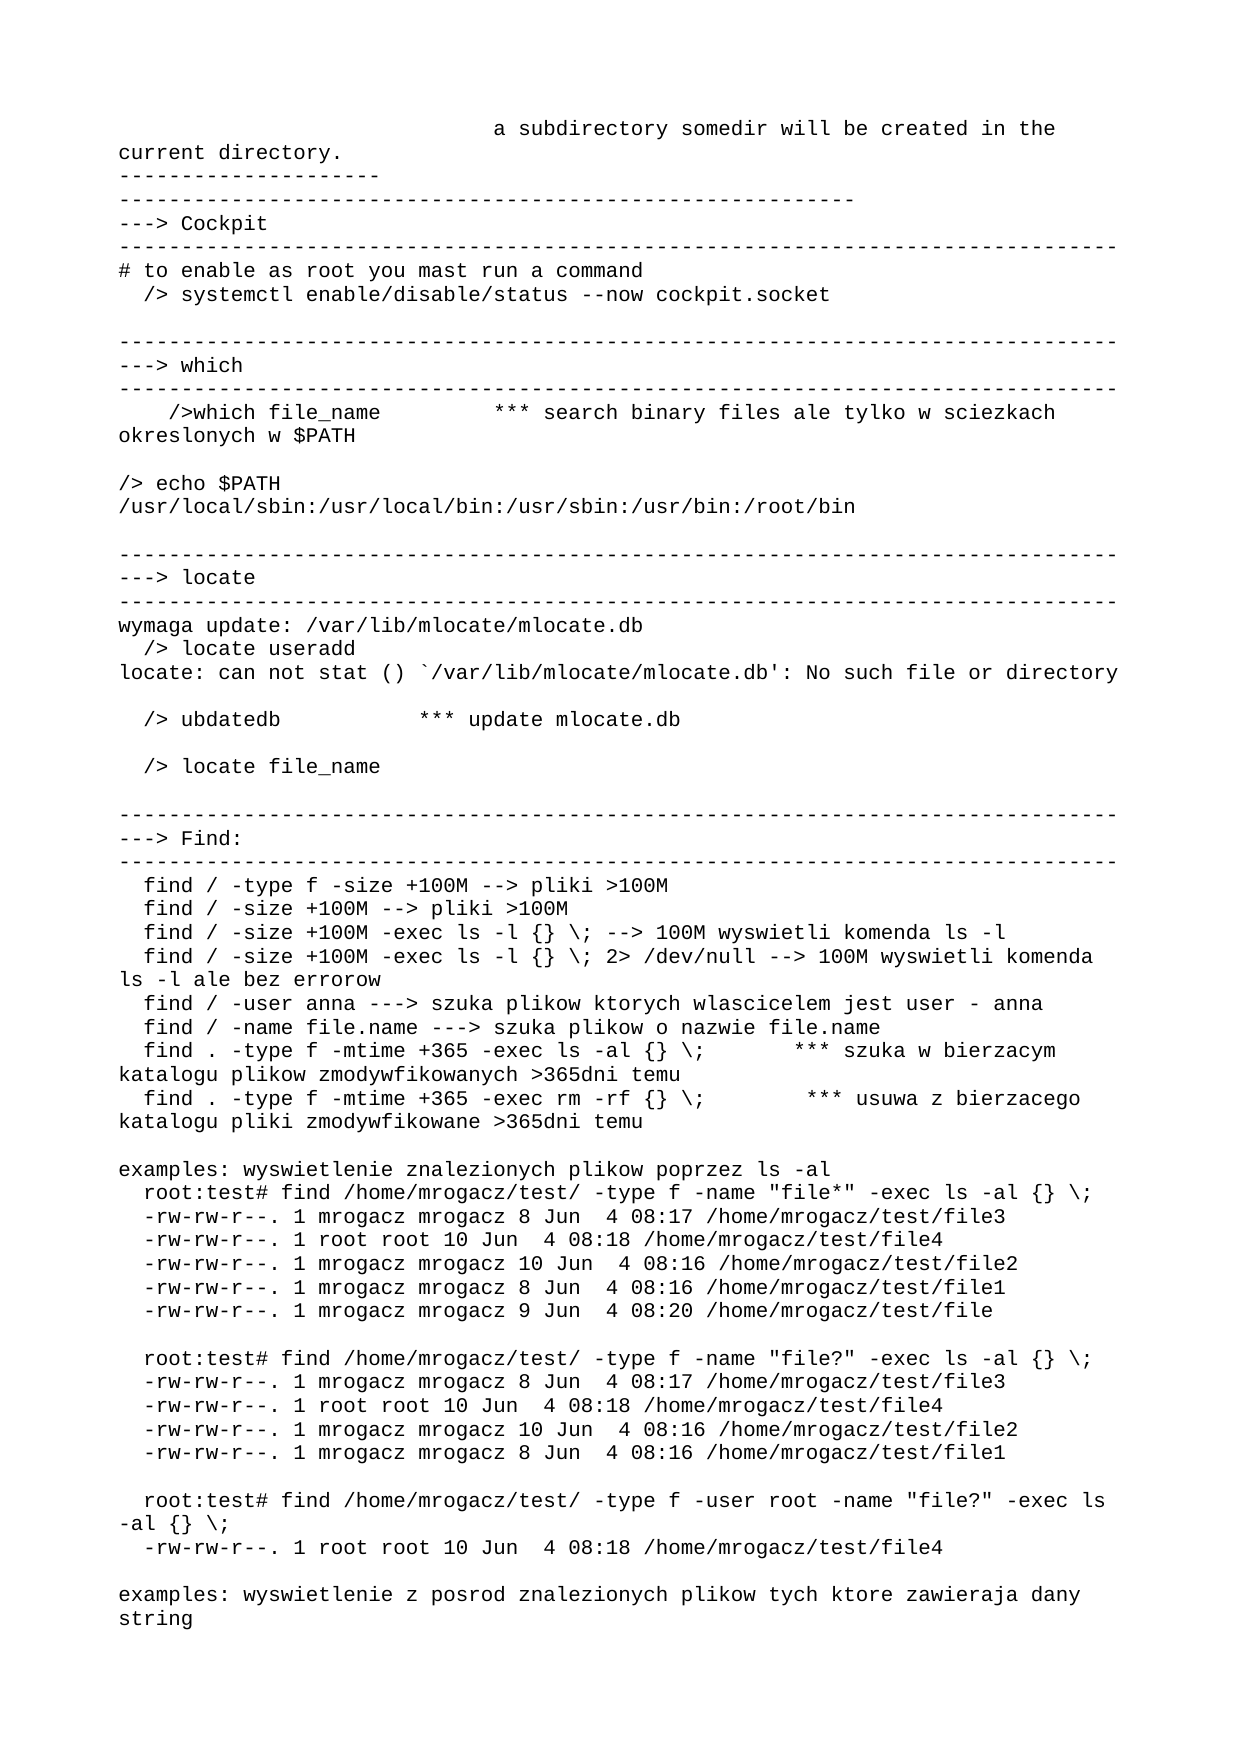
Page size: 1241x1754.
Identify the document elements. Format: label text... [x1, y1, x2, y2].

text find . -type f -mtime +365 -exec ls -al {} \; *** szuka w bierzacym katalogu plikow zmodywfikowanych >365dni temu [118, 1040, 1122, 1088]
text root:test# find /home/mrogacz/test/ -type f -name "file?" -exec ls -al {} \; [118, 1348, 1122, 1371]
text locate: can not stat () `/var/lib/mlocate/mlocate.db': No such file or directory [118, 662, 1122, 686]
text -rw-rw-r--. 1 mrogacz mrogacz 8 Jun 4 08:16 /home/mrogacz/test/file1 [118, 1442, 1122, 1466]
text find / -user anna ---> szuka plikow ktorych wlascicelem jest user - anna [118, 993, 1122, 1017]
text examples: wyswietlenie znalezionych plikow poprzez ls -al [118, 1158, 1122, 1182]
text ---> which [118, 354, 1122, 378]
text -------------------------------------------------------------------------------- [118, 544, 1122, 567]
text find . -type f -mtime +365 -exec rm -rf {} \; *** usuwa z bierzacego katalogu pliki zmodywfikowane >365dni temu [118, 1088, 1122, 1135]
text ---> Find: [118, 827, 1122, 851]
text examples: wyswietlenie z posrod znalezionych plikow tych ktore zawieraja dany string [118, 1584, 1122, 1631]
text ---> locate [118, 567, 1122, 591]
text -------------------------------------------------------------------------------- [118, 851, 1122, 875]
text a subdirectory somedir will be created in the current directory. [118, 118, 1122, 165]
text /> systemctl enable/disable/status --now cockpit.socket [118, 284, 1122, 307]
text -rw-rw-r--. 1 mrogacz mrogacz 10 Jun 4 08:16 /home/mrogacz/test/file2 [118, 1419, 1122, 1442]
text -------------------------------------------------------------------------------- [118, 378, 1122, 402]
text find / -name file.name ---> szuka plikow o nazwie file.name [118, 1017, 1122, 1040]
text find / -size +100M -exec ls -l {} \; 2> /dev/null --> 100M wyswietli komenda ls -l ale bez errorow [118, 946, 1122, 993]
text find / -size +100M --> pliki >100M [118, 898, 1122, 922]
text -rw-rw-r--. 1 root root 10 Jun 4 08:18 /home/mrogacz/test/file4 [118, 1395, 1122, 1419]
text -------------------------------------------------------------------------------- [118, 236, 1122, 260]
text -rw-rw-r--. 1 mrogacz mrogacz 8 Jun 4 08:17 /home/mrogacz/test/file3 [118, 1206, 1122, 1229]
text find / -type f -size +100M --> pliki >100M [118, 875, 1122, 898]
text wymaga update: /var/lib/mlocate/mlocate.db [118, 615, 1122, 638]
text /> locate useradd [118, 638, 1122, 662]
text -rw-rw-r--. 1 mrogacz mrogacz 8 Jun 4 08:17 /home/mrogacz/test/file3 [118, 1371, 1122, 1395]
text -rw-rw-r--. 1 mrogacz mrogacz 10 Jun 4 08:16 /home/mrogacz/test/file2 [118, 1253, 1122, 1277]
text -rw-rw-r--. 1 root root 10 Jun 4 08:18 /home/mrogacz/test/file4 [118, 1537, 1122, 1561]
text /> locate file_name [118, 757, 1122, 780]
text ---> Cockpit [118, 213, 1122, 236]
text root:test# find /home/mrogacz/test/ -type f -name "file*" -exec ls -al {} \; [118, 1182, 1122, 1206]
text -rw-rw-r--. 1 mrogacz mrogacz 9 Jun 4 08:20 /home/mrogacz/test/file [118, 1300, 1122, 1324]
text root:test# find /home/mrogacz/test/ -type f -user root -name "file?" -exec ls -al {} \; [118, 1489, 1122, 1537]
text # to enable as root you mast run a command [118, 260, 1122, 284]
text find / -size +100M -exec ls -l {} \; --> 100M wyswietli komenda ls -l [118, 922, 1122, 946]
text /> ubdatedb *** update mlocate.db [118, 709, 1122, 733]
text ----------------------------------------------------------- [118, 189, 1122, 213]
text -------------------------------------------------------------------------------- [118, 331, 1122, 354]
text />which file_name *** search binary files ale tylko w sciezkach okreslonych w $PATH [118, 402, 1122, 449]
text -rw-rw-r--. 1 mrogacz mrogacz 8 Jun 4 08:16 /home/mrogacz/test/file1 [118, 1277, 1122, 1300]
text -------------------------------------------------------------------------------- [118, 591, 1122, 615]
text /> echo $PATH [118, 473, 1122, 496]
text -rw-rw-r--. 1 root root 10 Jun 4 08:18 /home/mrogacz/test/file4 [118, 1229, 1122, 1253]
text -------------------------------------------------------------------------------- [118, 804, 1122, 827]
text /usr/local/sbin:/usr/local/bin:/usr/sbin:/usr/bin:/root/bin [118, 496, 1122, 520]
text --------------------- [118, 165, 1122, 189]
